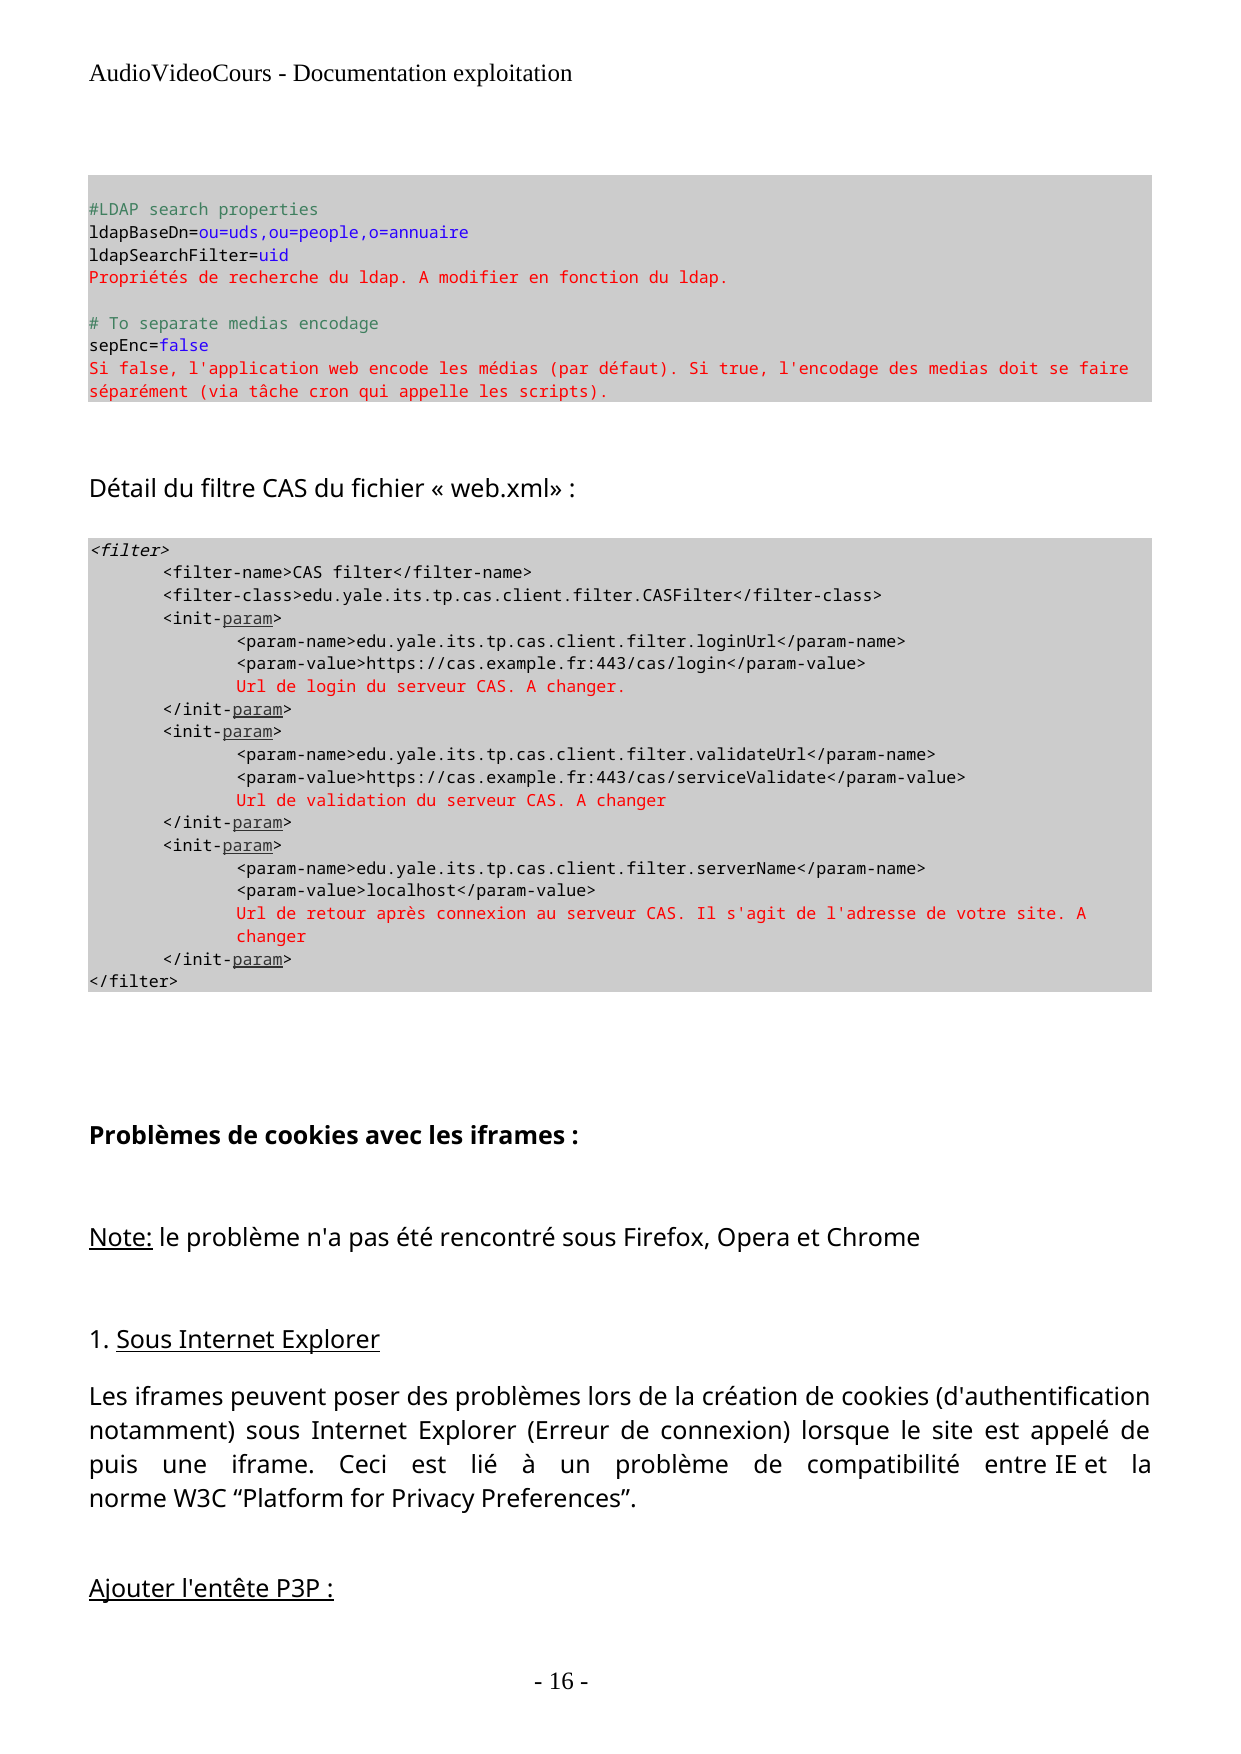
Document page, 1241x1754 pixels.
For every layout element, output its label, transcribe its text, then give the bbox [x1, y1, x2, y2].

text 1. Sous Internet Explorer [88, 1322, 1152, 1356]
text <init-param> [88, 720, 1152, 743]
text Url de validation du serveur CAS. A changer [88, 788, 1152, 811]
text <param-name>edu.yale.its.tp.cas.client.filter.validateUrl</param-name> [88, 743, 1152, 765]
text Les iframes peuvent poser des problèmes lors de la création de cookies (d'authentification notamment) sous Internet Explorer (Erreur de connexion) lorsque le site est appelé de puis une iframe. Ceci est lié à un problème de compatibilité entre IE et la norme W3C “Platform for Privacy Preferences”. [88, 1378, 1152, 1515]
text Problèmes de cookies avec les iframes : [88, 1117, 1152, 1151]
text ldapSearchFilter=uid [88, 243, 1152, 266]
text Url de login du serveur CAS. A changer. [88, 674, 1152, 697]
text </init-param> [88, 947, 1152, 970]
text <filter-name>CAS filter</filter-name> [88, 561, 1152, 584]
text Ajouter l'entête P3P : [88, 1570, 1152, 1604]
text <param-name>edu.yale.its.tp.cas.client.filter.serverName</param-name> [88, 856, 1152, 879]
text <param-value>https://cas.example.fr:443/cas/serviceValidate</param-value> [88, 765, 1152, 788]
text <param-name>edu.yale.its.tp.cas.client.filter.loginUrl</param-name> [88, 629, 1152, 652]
text #LDAP search properties [88, 198, 1152, 220]
text <filter> [88, 538, 1152, 561]
text <init-param> [88, 606, 1152, 629]
text <param-value>https://cas.example.fr:443/cas/login</param-value> [88, 652, 1152, 674]
text # To separate medias encodage [88, 311, 1152, 334]
text Url de retour après connexion au serveur CAS. Il s'agit de l'adresse de votre site. A changer [88, 902, 1152, 947]
text <init-param> [88, 833, 1152, 856]
text Détail du filtre CAS du fichier « web.xml» : [88, 470, 1152, 504]
text Note: le problème n'a pas été rencontré sous Firefox, Opera et Chrome [88, 1219, 1152, 1254]
text Si false, l'application web encode les médias (par défaut). Si true, l'encodage des medias doit se faire séparément (via tâche cron qui appelle les scripts). [88, 357, 1152, 402]
text sepEnc=false [88, 334, 1152, 357]
text Propriétés de recherche du ldap. A modifier en fonction du ldap. [88, 266, 1152, 288]
text </init-param> [88, 811, 1152, 833]
text </init-param> [88, 697, 1152, 720]
text ldapBaseDn=ou=uds,ou=people,o=annuaire [88, 220, 1152, 243]
text </filter> [88, 970, 1152, 992]
text <filter-class>edu.yale.its.tp.cas.client.filter.CASFilter</filter-class> [88, 584, 1152, 606]
text <param-value>localhost</param-value> [88, 879, 1152, 902]
